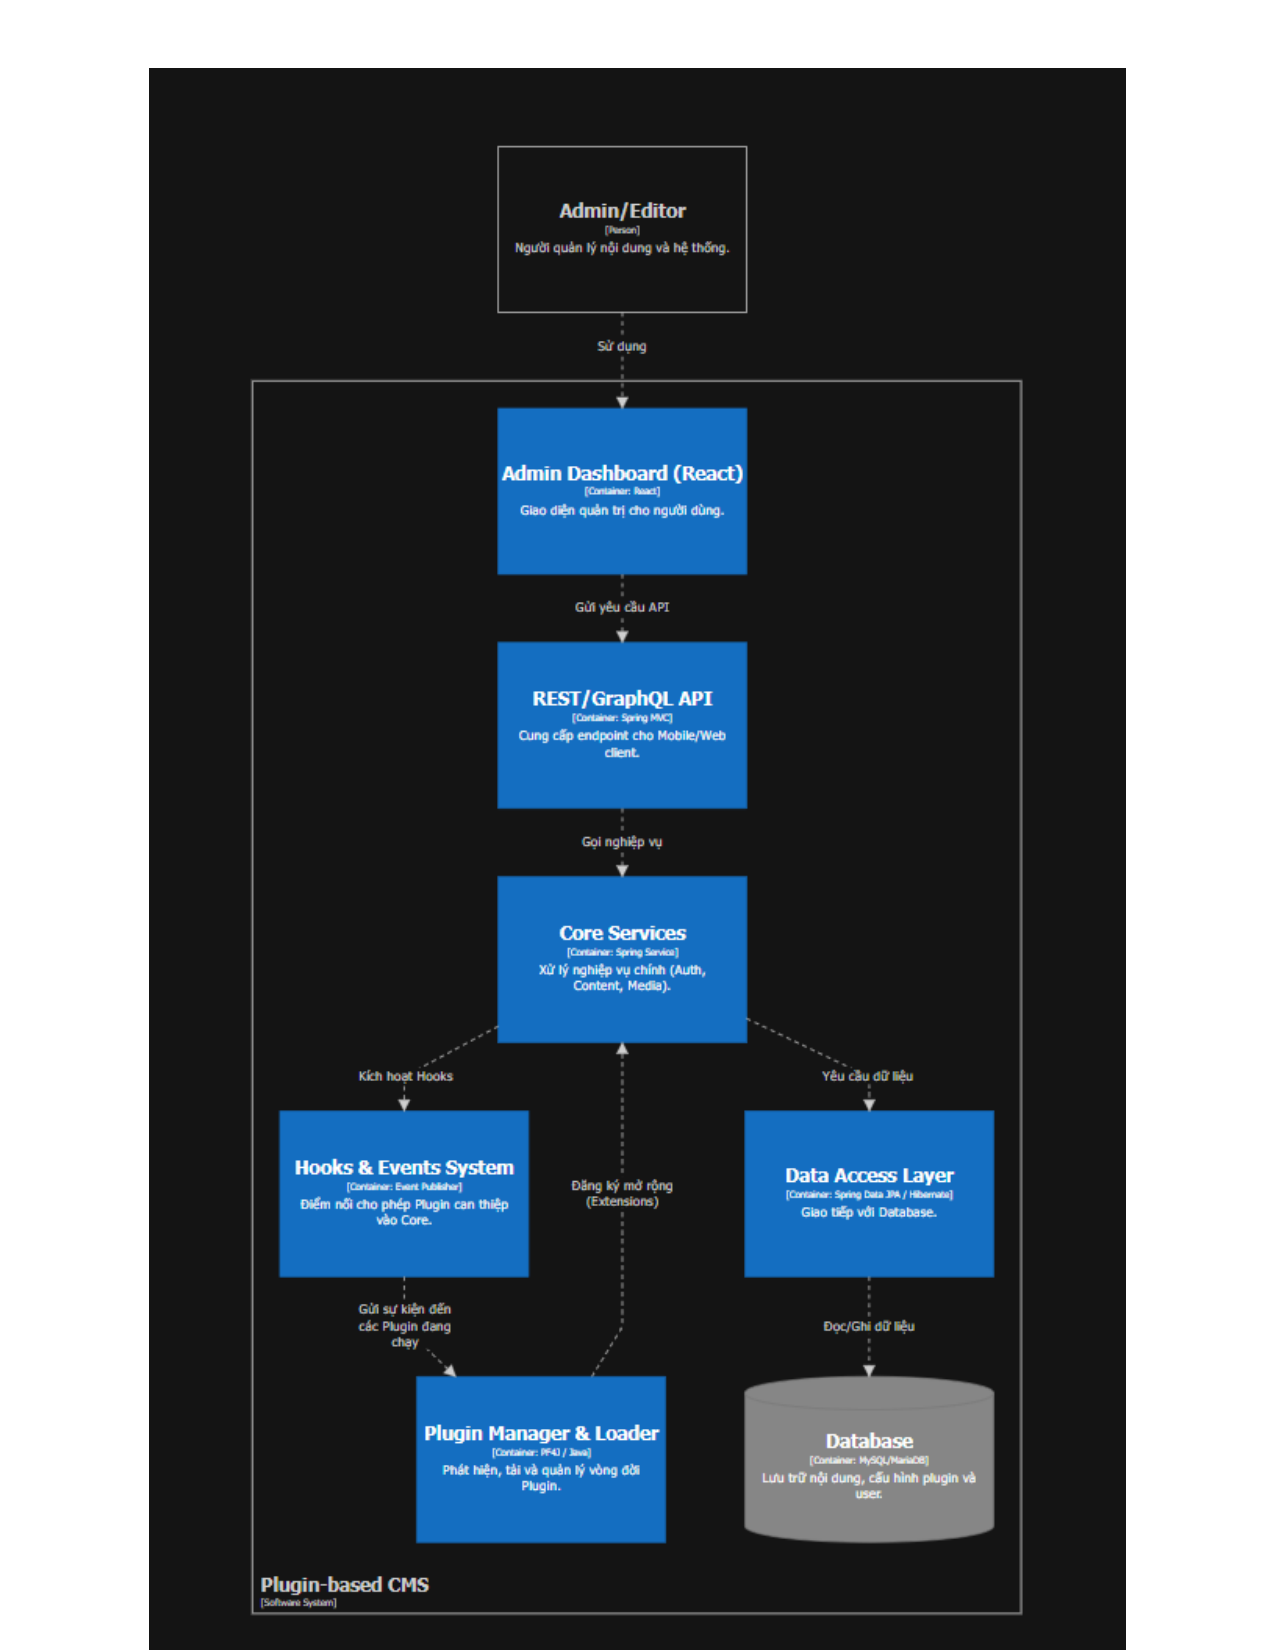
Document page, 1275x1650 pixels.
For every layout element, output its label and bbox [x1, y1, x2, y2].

picture [149, 68, 1126, 1650]
